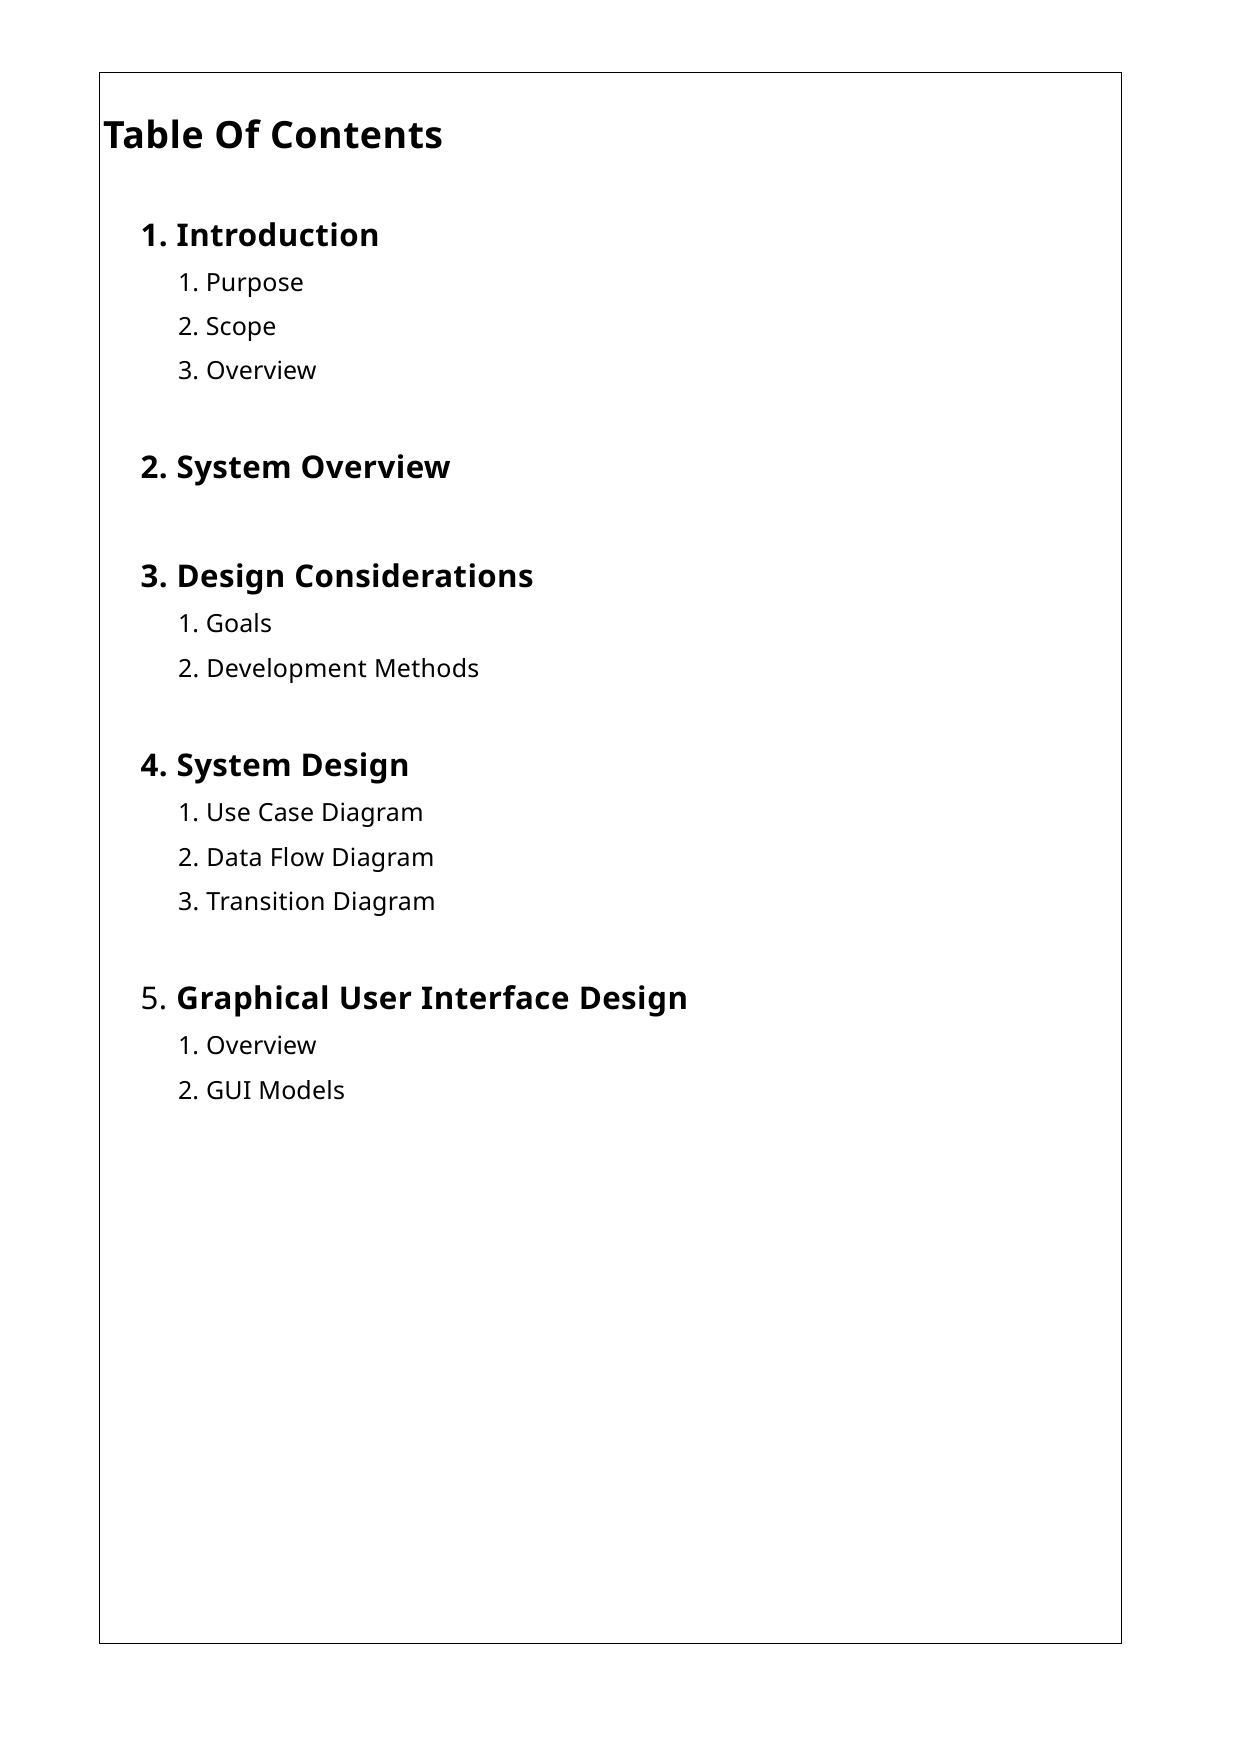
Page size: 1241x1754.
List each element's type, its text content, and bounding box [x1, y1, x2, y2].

text 1. Overview [178, 1017, 743, 1064]
text 3. Transition Diagram [178, 875, 853, 919]
text 2. Scope [178, 300, 706, 344]
text 1. Use Case Diagram [178, 784, 845, 831]
text 2. Data Flow Diagram [178, 831, 841, 875]
text 1. Goals [178, 595, 700, 642]
text 2. GUI Models [178, 1064, 762, 1108]
text 5. Graphical User Interface Design [103, 981, 1109, 1017]
text 1. Purpose [178, 253, 728, 300]
text 3. Design Considerations [140, 559, 959, 595]
text 1. Introduction [103, 217, 799, 253]
text Table Of Contents [103, 109, 878, 159]
text 2. System Overview [140, 450, 852, 486]
text 4. System Design [103, 748, 839, 784]
text 2. Development Methods [178, 642, 892, 686]
text 3. Overview [178, 344, 743, 388]
